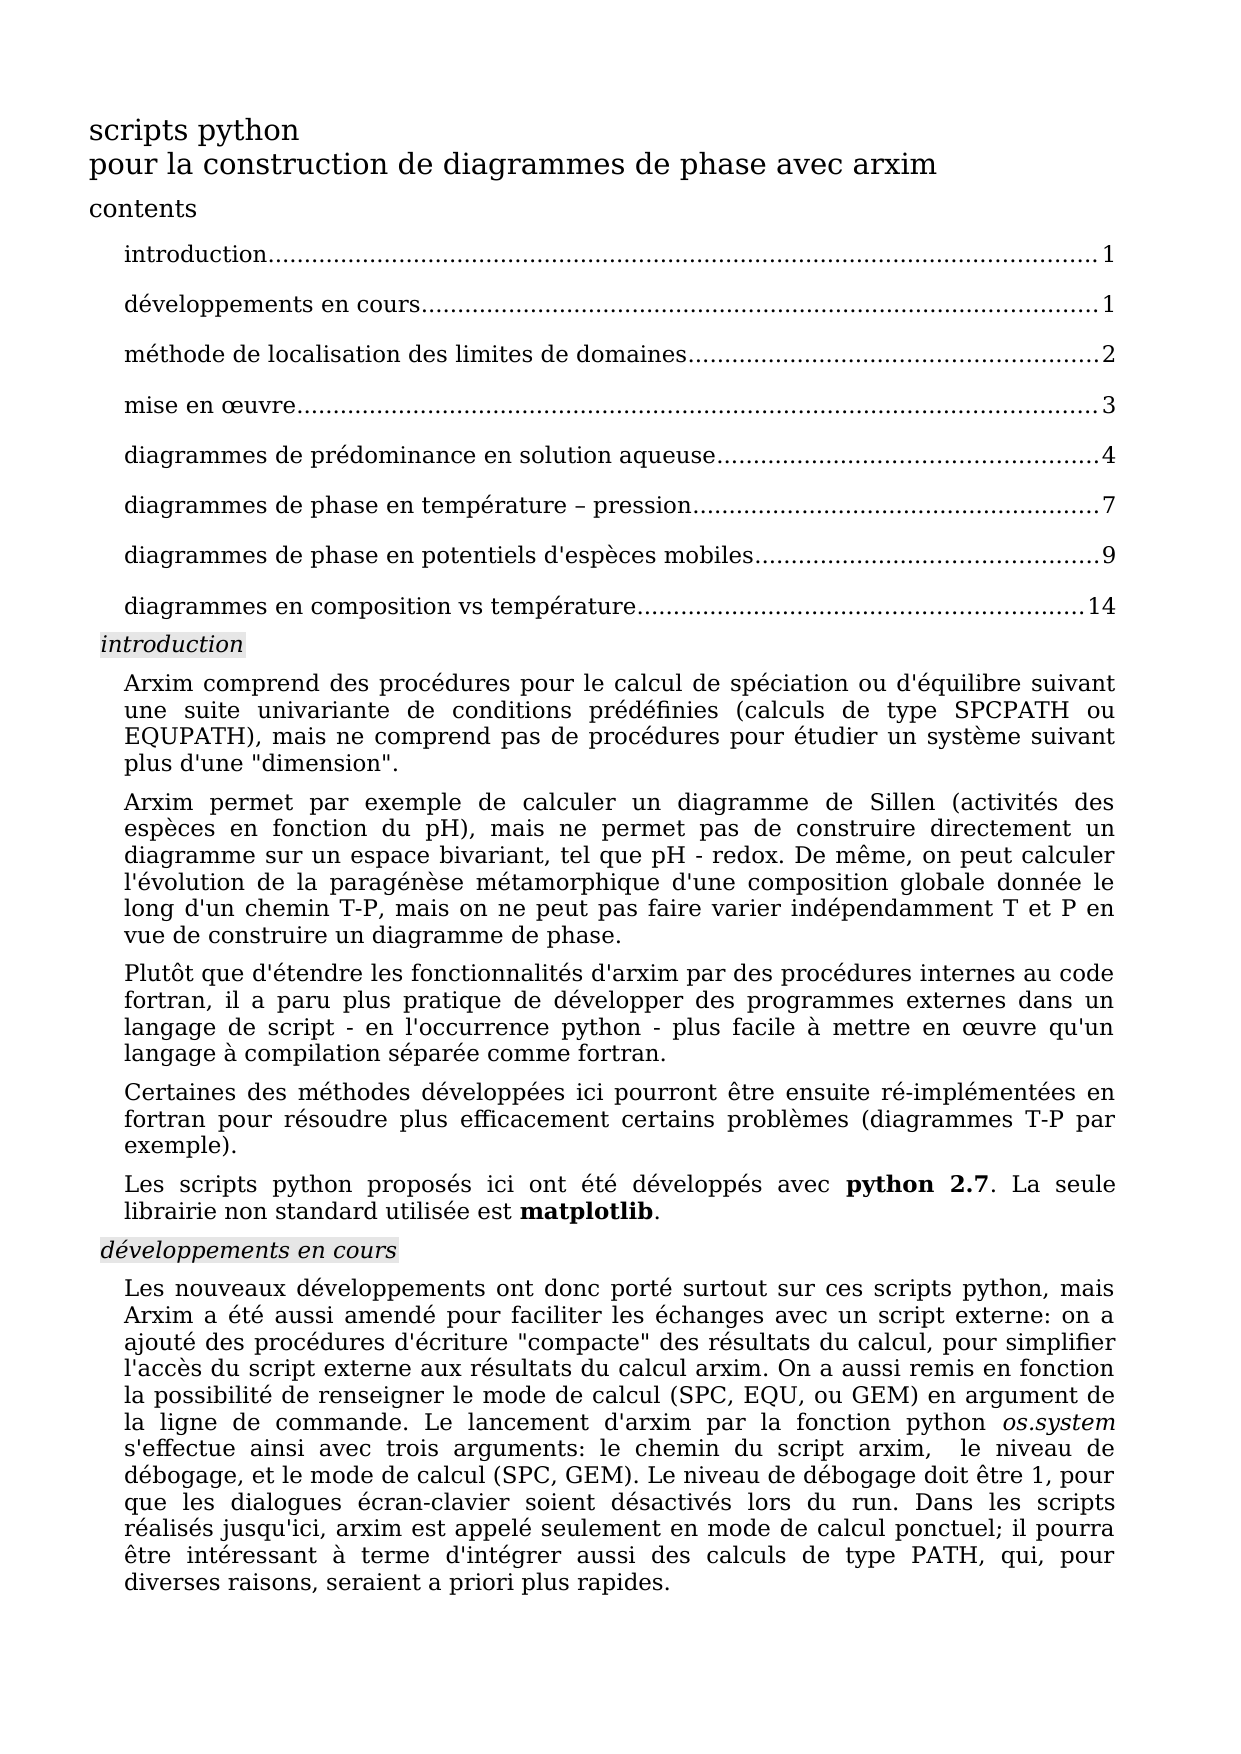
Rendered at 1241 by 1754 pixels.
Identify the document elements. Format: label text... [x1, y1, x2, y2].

subtitle scripts python pour la construction de diagrammes de phase avec arxim [88, 113, 1152, 181]
text introduction 1 [124, 241, 1116, 267]
text développements en cours 1 [124, 291, 1116, 318]
text Certaines des méthodes développées ici pourront être ensuite ré-implémentées en fortran pour résoudre plus efficacement certains problèmes (diagrammes T-P par exemple). [124, 1079, 1116, 1159]
text Les nouveaux développements ont donc porté surtout sur ces scripts python, mais Arxim a été aussi amendé pour faciliter les échanges avec un script externe: on a ajouté des procédures d'écriture "compacte" des résultats du calcul, pour simplifier l'accès du script externe aux résultats du calcul arxim. On a aussi remis en fonction la possibilité de renseigner le mode de calcul (SPC, EQU, ou GEM) en argument de la ligne de commande. Le lancement d'arxim par la fonction python os.system s'effectue ainsi avec trois arguments: le chemin du script arxim, le niveau de débogage, et le mode de calcul (SPC, GEM). Le niveau de débogage doit être 1, pour que les dialogues écran-clavier soient désactivés lors du run. Dans les scripts réalisés jusqu'ici, arxim est appelé seulement en mode de calcul ponctuel; il pourra être intéressant à terme d'intégrer aussi des calculs de type PATH, qui, pour diverses raisons, seraient a priori plus rapides. [124, 1275, 1116, 1595]
text Plutôt que d'étendre les fonctionnalités d'arxim par des procédures internes au code fortran, il a paru plus pratique de développer des programmes externes dans un langage de script - en l'occurrence python - plus facile à mettre en œuvre qu'un langage à compilation séparée comme fortran. [124, 961, 1116, 1067]
subtitle contents [88, 194, 1152, 223]
subtitle introduction [246, 632, 1152, 658]
text diagrammes de phase en température – pression 7 [124, 492, 1116, 519]
text méthode de localisation des limites de domaines 2 [124, 341, 1116, 368]
subtitle développements en cours [399, 1237, 1152, 1263]
text diagrammes de phase en potentiels d'espèces mobiles 9 [124, 543, 1116, 569]
text Arxim permet par exemple de calculer un diagramme de Sillen (activités des espèces en fonction du pH), mais ne permet pas de construire directement un diagramme sur un espace bivariant, tel que pH - redox. De même, on peut calculer l'évolution de la paragénèse métamorphique d'une composition globale donnée le long d'un chemin T-P, mais on ne peut pas faire varier indépendamment T et P en vue de construire un diagramme de phase. [124, 789, 1116, 949]
text diagrammes en composition vs température 14 [124, 593, 1116, 620]
text Les scripts python proposés ici ont été développés avec python 2.7. La seule librairie non standard utilisée est matplotlib. [124, 1171, 1116, 1225]
text diagrammes de prédominance en solution aqueuse 4 [124, 442, 1116, 469]
text Arxim comprend des procédures pour le calcul de spéciation ou d'équilibre suivant une suite univariante de conditions prédéfinies (calculs de type SPCPATH ou EQUPATH), mais ne comprend pas de procédures pour étudier un système suivant plus d'une "dimension". [124, 670, 1116, 777]
text mise en œuvre 3 [124, 392, 1116, 418]
